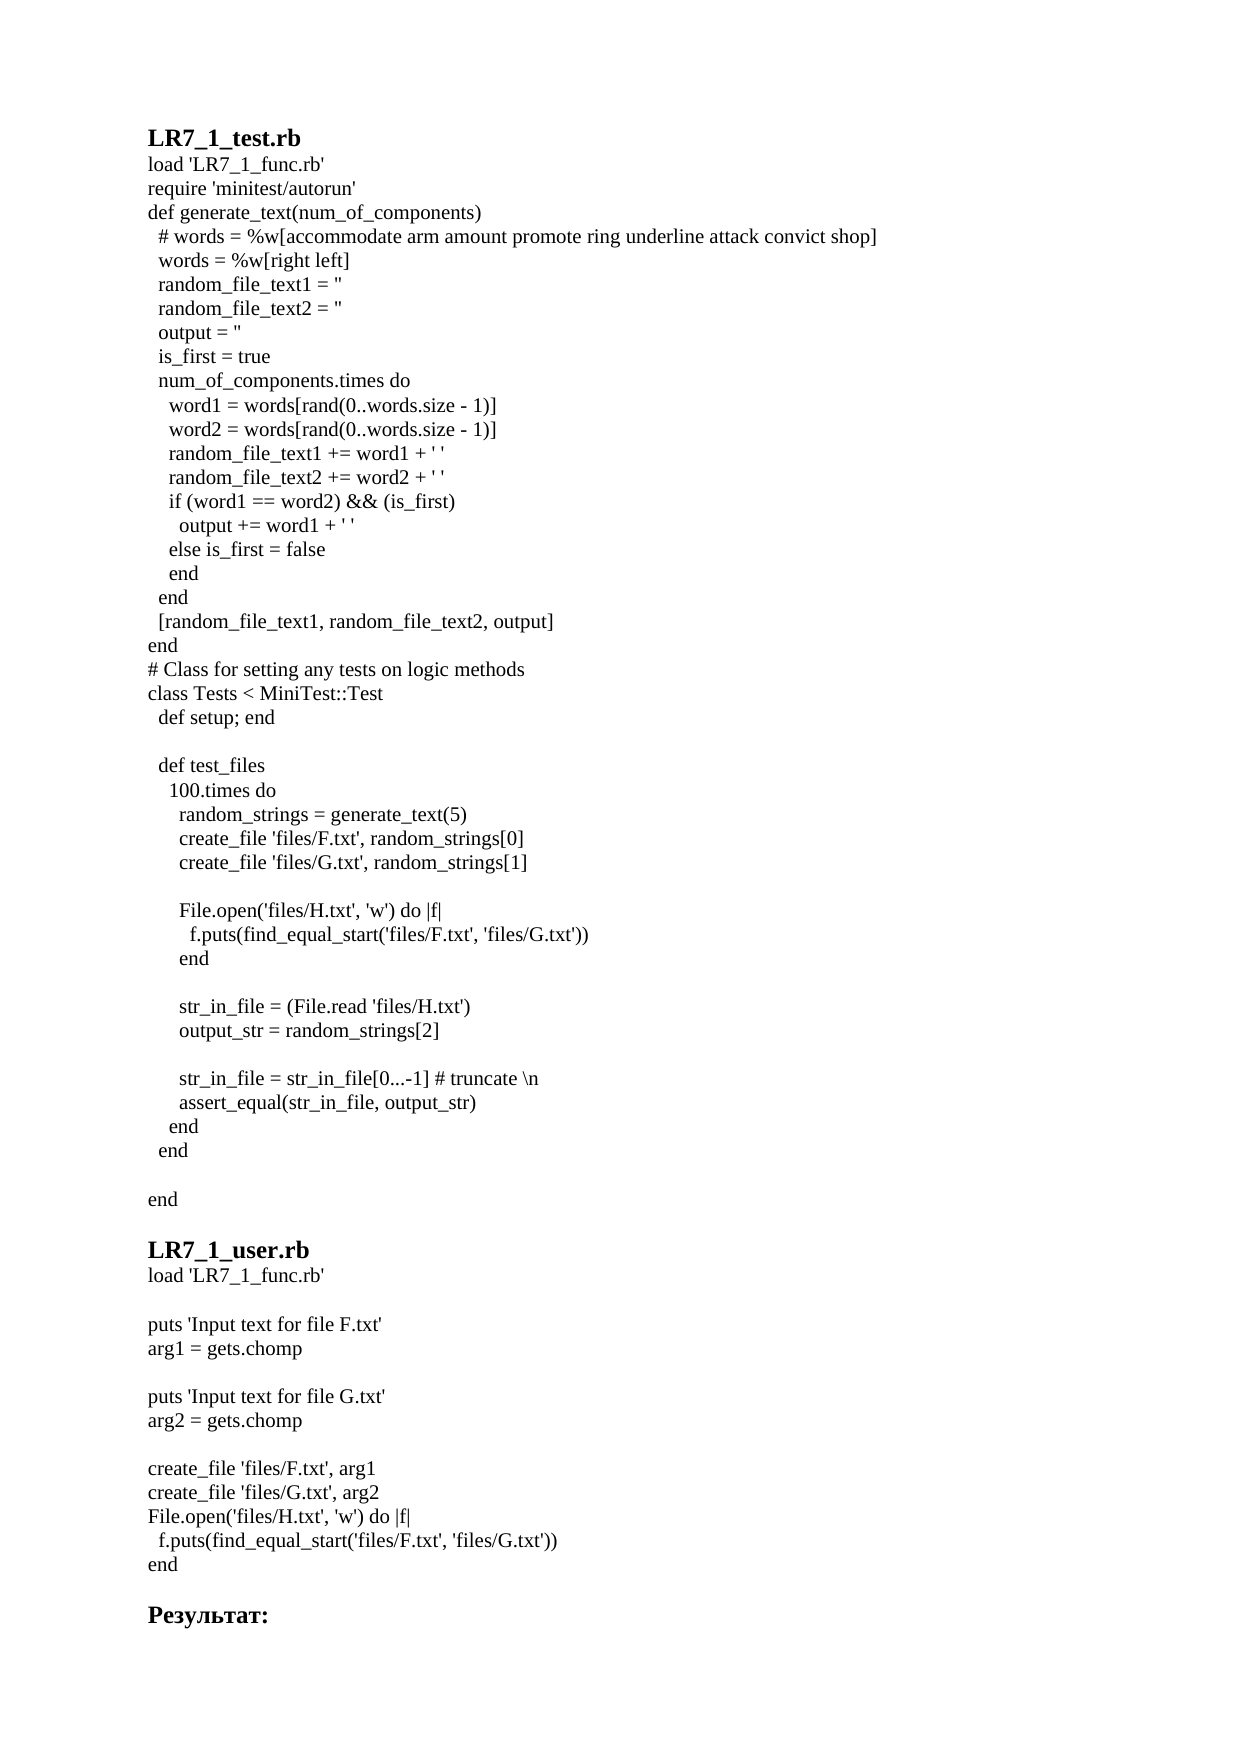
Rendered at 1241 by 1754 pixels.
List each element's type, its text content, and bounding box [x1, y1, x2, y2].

text random_file_text2 = '' [148, 296, 1181, 320]
text File.open('files/H.txt', 'w') do |f| [148, 898, 1181, 922]
text random_strings = generate_text(5) [148, 802, 1181, 826]
text File.open('files/H.txt', 'w') do |f| [148, 1504, 1181, 1528]
text arg1 = gets.chomp [148, 1336, 1181, 1360]
text end [148, 1138, 1181, 1162]
text num_of_components.times do [148, 368, 1181, 392]
text words = %w[right left] [148, 248, 1181, 272]
text LR7_1_test.rb [148, 123, 1181, 152]
text else is_first = false [148, 537, 1181, 561]
text create_file 'files/F.txt', random_strings[0] [148, 826, 1181, 850]
text output += word1 + ' ' [148, 513, 1181, 537]
text random_file_text1 = '' [148, 272, 1181, 296]
text 100.times do [148, 777, 1181, 802]
text puts 'Input text for file F.txt' [148, 1312, 1181, 1336]
text Результат: [148, 1600, 1181, 1629]
text create_file 'files/G.txt', random_strings[1] [148, 850, 1181, 874]
text end [148, 946, 1181, 970]
text if (word1 == word2) && (is_first) [148, 489, 1181, 513]
text # words = %w[accommodate arm amount promote ring underline attack convict shop] [148, 224, 1181, 248]
text is_first = true [148, 344, 1181, 368]
text word2 = words[rand(0..words.size - 1)] [148, 417, 1181, 441]
text create_file 'files/G.txt', arg2 [148, 1480, 1181, 1504]
text str_in_file = str_in_file[0...-1] # truncate \n [148, 1066, 1181, 1090]
text assert_equal(str_in_file, output_str) [148, 1090, 1181, 1114]
text load 'LR7_1_func.rb' [148, 1263, 1181, 1287]
text end [148, 585, 1181, 609]
text [random_file_text1, random_file_text2, output] [148, 609, 1181, 633]
text output = '' [148, 320, 1181, 344]
text create_file 'files/F.txt', arg1 [148, 1456, 1181, 1480]
text # Class for setting any tests on logic methods [148, 657, 1181, 681]
text load 'LR7_1_func.rb' [148, 152, 1181, 176]
text word1 = words[rand(0..words.size - 1)] [148, 392, 1181, 417]
text f.puts(find_equal_start('files/F.txt', 'files/G.txt')) [148, 1528, 1181, 1552]
text LR7_1_user.rb [148, 1235, 1181, 1263]
text class Tests < MiniTest::Test [148, 681, 1181, 705]
text def test_files [148, 753, 1181, 777]
text end [148, 1552, 1181, 1576]
text arg2 = gets.chomp [148, 1408, 1181, 1432]
text end [148, 561, 1181, 585]
text random_file_text1 += word1 + ' ' [148, 441, 1181, 465]
text require 'minitest/autorun' [148, 176, 1181, 200]
text puts 'Input text for file G.txt' [148, 1384, 1181, 1408]
text def setup; end [148, 705, 1181, 729]
text def generate_text(num_of_components) [148, 200, 1181, 224]
text str_in_file = (File.read 'files/H.txt') [148, 994, 1181, 1018]
text output_str = random_strings[2] [148, 1018, 1181, 1042]
text random_file_text2 += word2 + ' ' [148, 465, 1181, 489]
text end [148, 1187, 1181, 1211]
text end [148, 633, 1181, 657]
text f.puts(find_equal_start('files/F.txt', 'files/G.txt')) [148, 922, 1181, 946]
text end [148, 1114, 1181, 1138]
